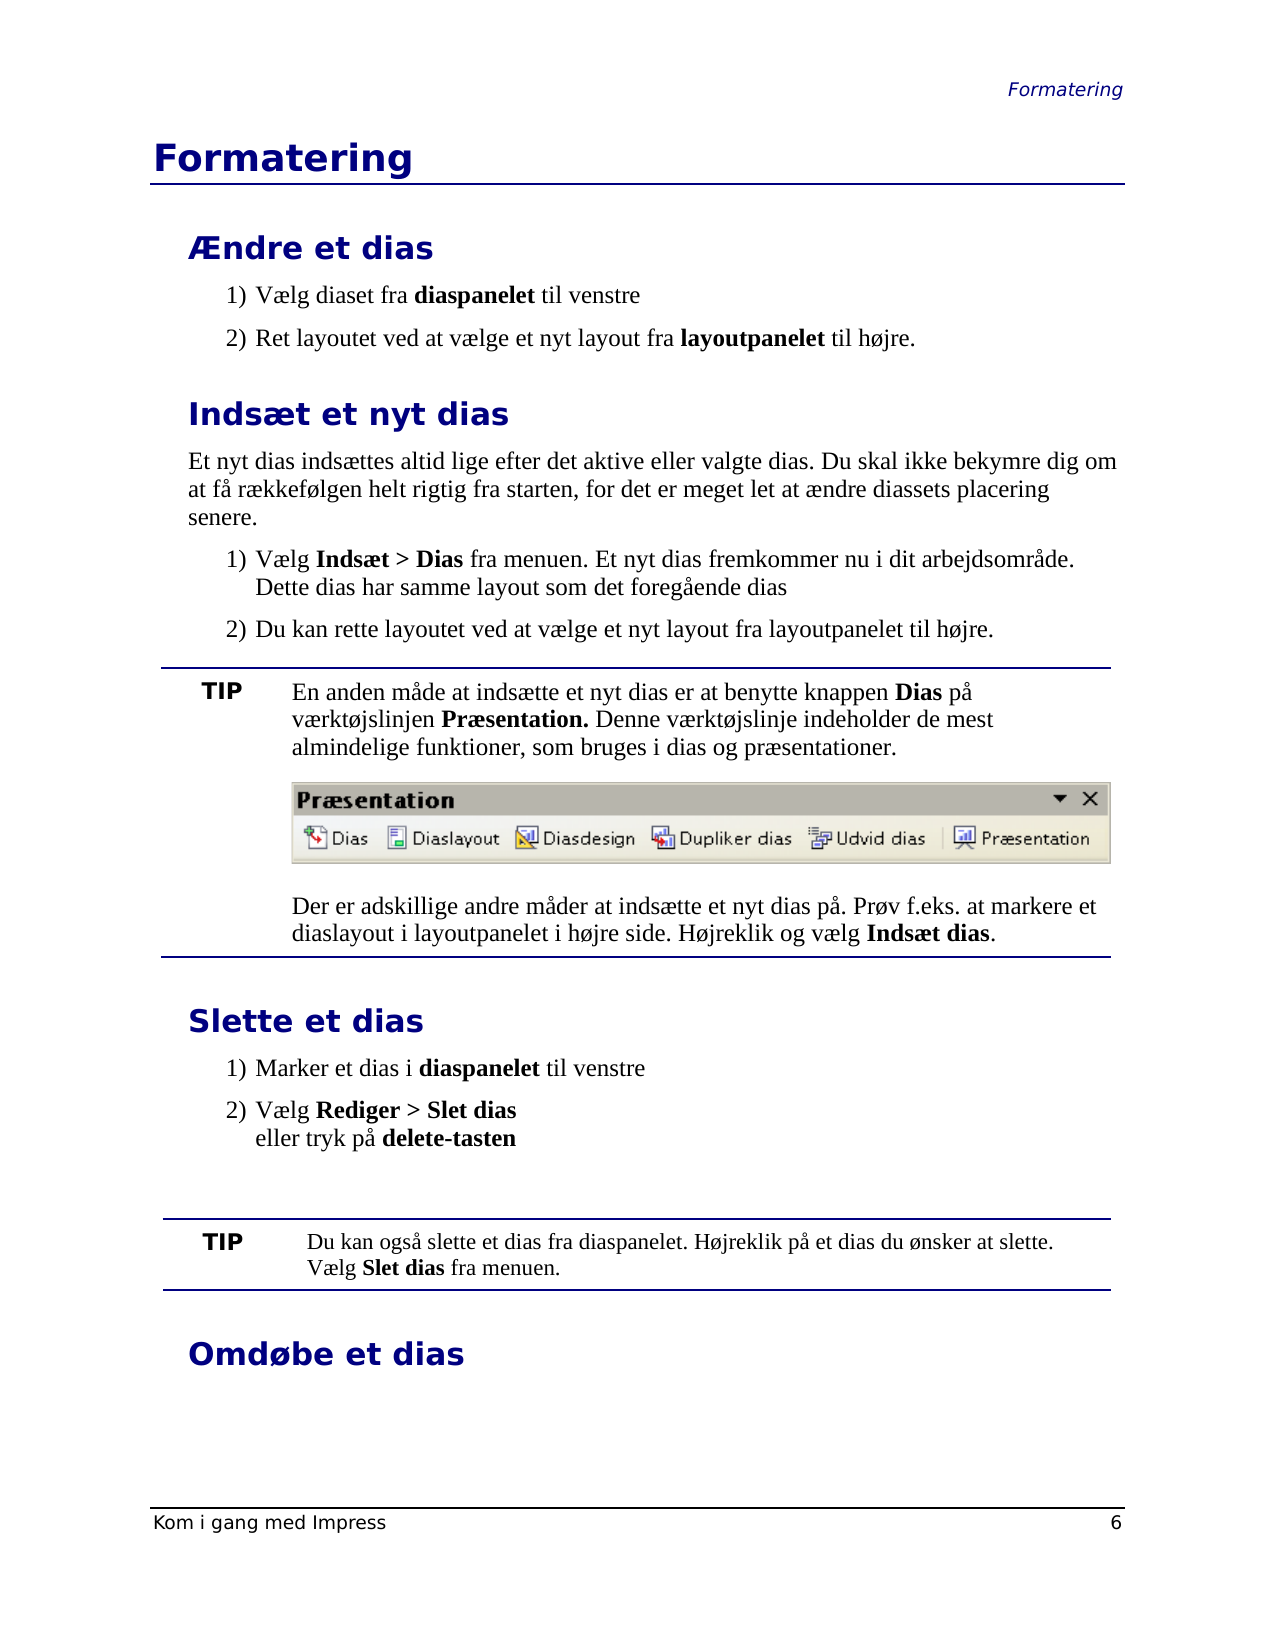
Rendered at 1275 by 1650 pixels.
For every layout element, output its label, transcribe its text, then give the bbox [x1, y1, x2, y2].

picture [291, 782, 1111, 864]
table_header En anden måde at indsætte et nyt dias er at benytte knappen Dias på værktøjslinjen Præsentation. Denne værktøjslinje indeholder de mest almindelige funktioner, som bruges i dias og præsentationer. Der er adskillige andre måder at indsætte et nyt dias på. Prøv f.eks. at markere et diaslayout i layoutpanelet i højre side. Højreklik og vælg Indsæt dias. [283, 669, 1112, 956]
table_header TIP [161, 669, 283, 956]
subtitle Omdøbe et dias [188, 1336, 1125, 1372]
list Du kan rette layoutet ved at vælge et nyt layout fra layoutpanelet til højre. [226, 616, 1125, 643]
list Ret layoutet ved at vælge et nyt layout fra layoutpanelet til højre. [226, 324, 1125, 352]
subtitle Formatering [150, 134, 1125, 183]
list Vælg Rediger > Slet dias eller tryk på delete-tasten [226, 1097, 1125, 1152]
list Marker et dias i diaspanelet til venstre [226, 1054, 1125, 1082]
list Vælg diaset fra diaspanelet til venstre [226, 281, 1125, 309]
text Et nyt dias indsættes altid lige efter det aktive eller valgte dias. Du skal ikke bekymre dig om at få rækkefølgen helt rigtig fra starten, for det er meget let at ændre diassets placering senere. [188, 447, 1125, 531]
subtitle Indsæt et nyt dias [188, 396, 1125, 433]
subtitle Slette et dias [188, 1003, 1125, 1039]
table_header Du kan også slette et dias fra diaspanelet. Højreklik på et dias du ønsker at slette. Vælg Slet dias fra menuen. [283, 1220, 1111, 1289]
table_header TIP [163, 1220, 283, 1289]
subtitle Ændre et dias [188, 230, 1125, 267]
list Vælg Indsæt > Dias fra menuen. Et nyt dias fremkommer nu i dit arbejdsområde. Dette dias har samme layout som det foregående dias [226, 545, 1125, 601]
